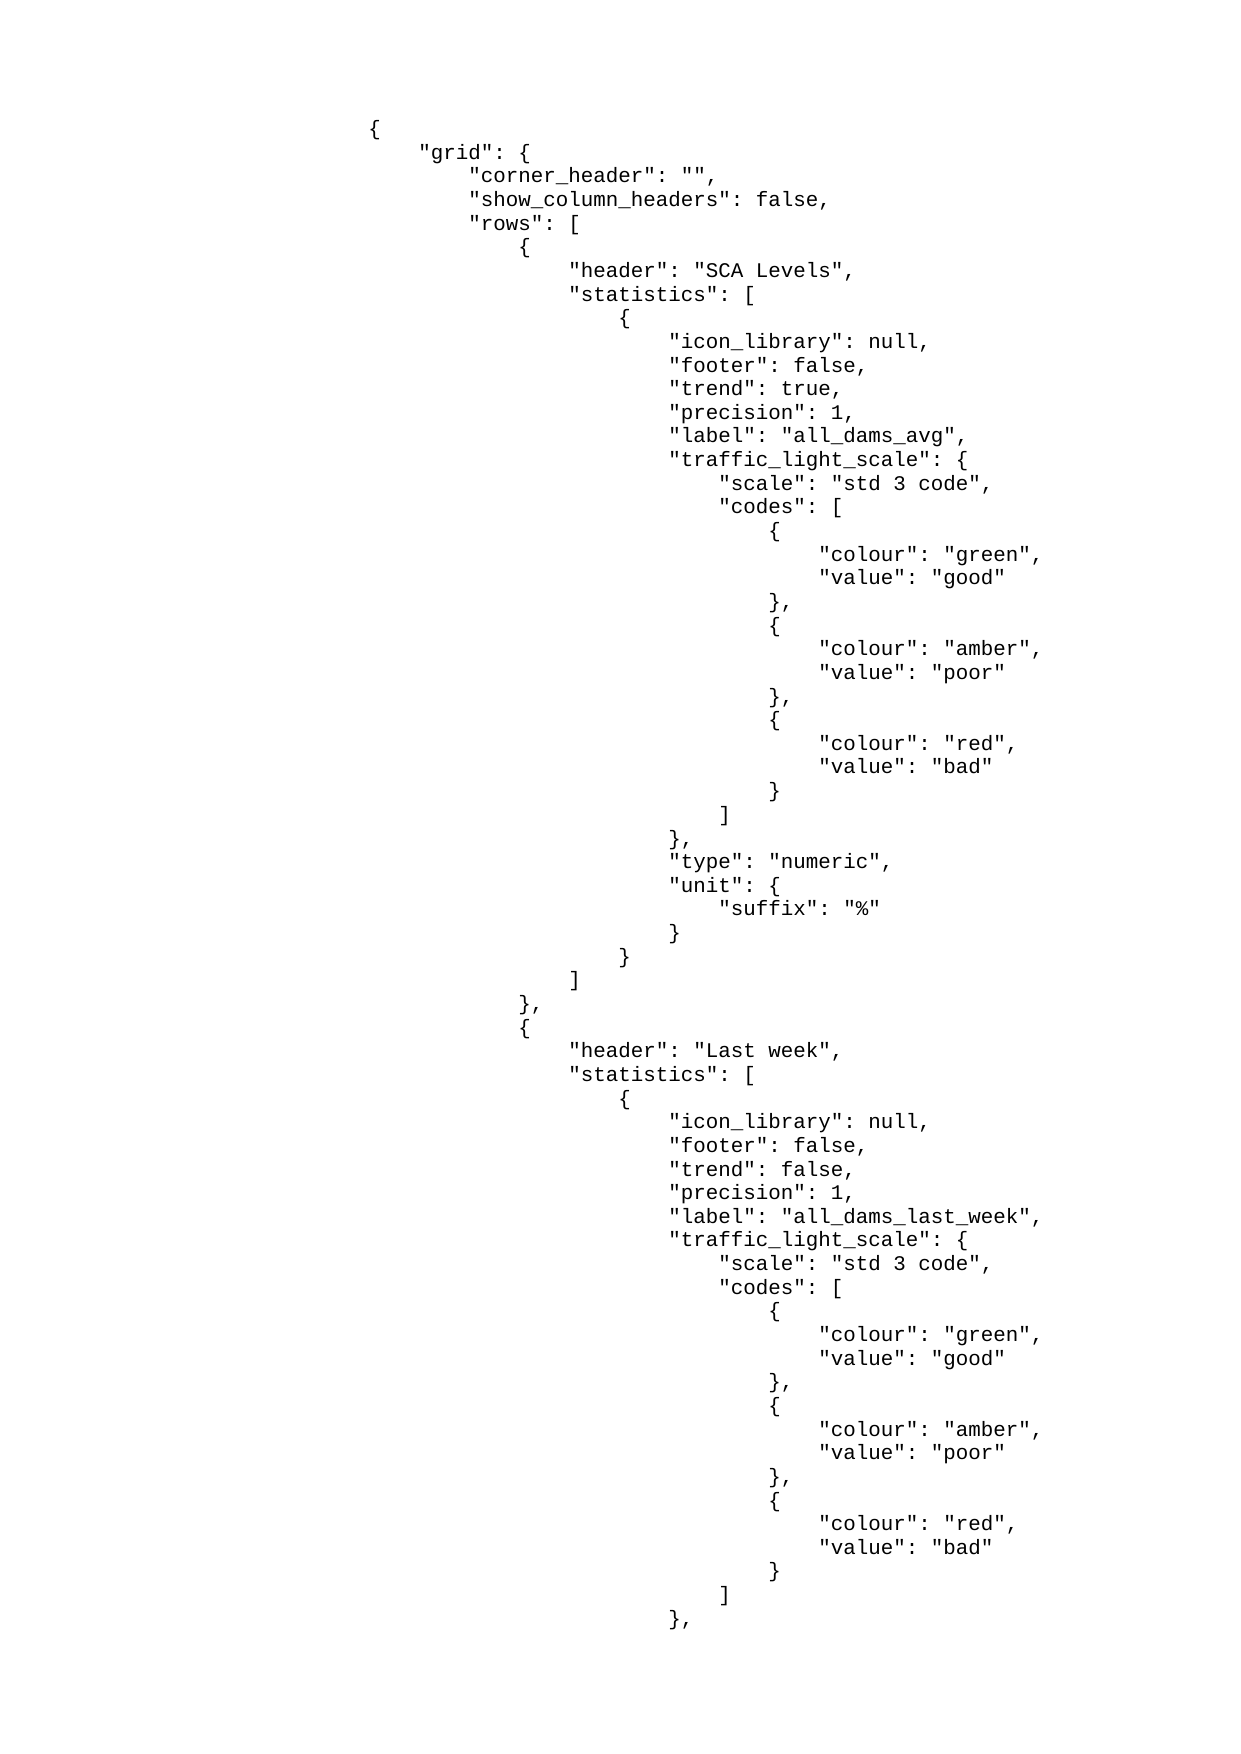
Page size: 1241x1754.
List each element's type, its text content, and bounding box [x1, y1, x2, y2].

text "header": "SCA Levels", [118, 260, 1122, 284]
text }, [118, 591, 1122, 615]
text "precision": 1, [118, 402, 1122, 426]
text "colour": "red", [118, 1513, 1122, 1537]
text } [118, 1561, 1122, 1584]
text { [118, 118, 1122, 142]
text "unit": { [118, 875, 1122, 898]
text "colour": "red", [118, 733, 1122, 757]
text { [118, 1017, 1122, 1040]
text { [118, 1489, 1122, 1513]
text "value": "bad" [118, 757, 1122, 780]
text "trend": false, [118, 1158, 1122, 1182]
text "corner_header": "", [118, 165, 1122, 189]
text "value": "bad" [118, 1537, 1122, 1561]
text "codes": [ [118, 496, 1122, 520]
text "icon_library": null, [118, 331, 1122, 354]
text } [118, 922, 1122, 946]
text { [118, 236, 1122, 260]
text "value": "poor" [118, 662, 1122, 686]
text }, [118, 1608, 1122, 1631]
text "rows": [ [118, 213, 1122, 236]
text "traffic_light_scale": { [118, 1229, 1122, 1253]
text }, [118, 686, 1122, 709]
text "value": "poor" [118, 1442, 1122, 1466]
text ] [118, 1584, 1122, 1608]
text "codes": [ [118, 1277, 1122, 1300]
text "scale": "std 3 code", [118, 1253, 1122, 1277]
text "grid": { [118, 142, 1122, 165]
text "label": "all_dams_avg", [118, 426, 1122, 449]
text "show_column_headers": false, [118, 189, 1122, 213]
text "colour": "amber", [118, 638, 1122, 662]
text } [118, 946, 1122, 969]
text "suffix": "%" [118, 898, 1122, 922]
text "colour": "green", [118, 1324, 1122, 1348]
text { [118, 709, 1122, 733]
text "traffic_light_scale": { [118, 449, 1122, 473]
text }, [118, 827, 1122, 851]
text { [118, 1300, 1122, 1324]
text { [118, 520, 1122, 544]
text }, [118, 1466, 1122, 1489]
text "trend": true, [118, 378, 1122, 402]
text { [118, 1395, 1122, 1419]
text "footer": false, [118, 1135, 1122, 1158]
text "icon_library": null, [118, 1111, 1122, 1135]
text "scale": "std 3 code", [118, 473, 1122, 496]
text "value": "good" [118, 1348, 1122, 1371]
text "statistics": [ [118, 1064, 1122, 1088]
text "colour": "amber", [118, 1419, 1122, 1442]
text "header": "Last week", [118, 1040, 1122, 1064]
text ] [118, 969, 1122, 993]
text "colour": "green", [118, 544, 1122, 567]
text { [118, 1088, 1122, 1111]
text }, [118, 993, 1122, 1017]
text ] [118, 804, 1122, 827]
text "precision": 1, [118, 1182, 1122, 1206]
text "label": "all_dams_last_week", [118, 1206, 1122, 1229]
text "type": "numeric", [118, 851, 1122, 875]
text { [118, 307, 1122, 331]
text } [118, 780, 1122, 804]
text "footer": false, [118, 354, 1122, 378]
text "value": "good" [118, 567, 1122, 591]
text "statistics": [ [118, 284, 1122, 307]
text { [118, 615, 1122, 638]
text }, [118, 1371, 1122, 1395]
